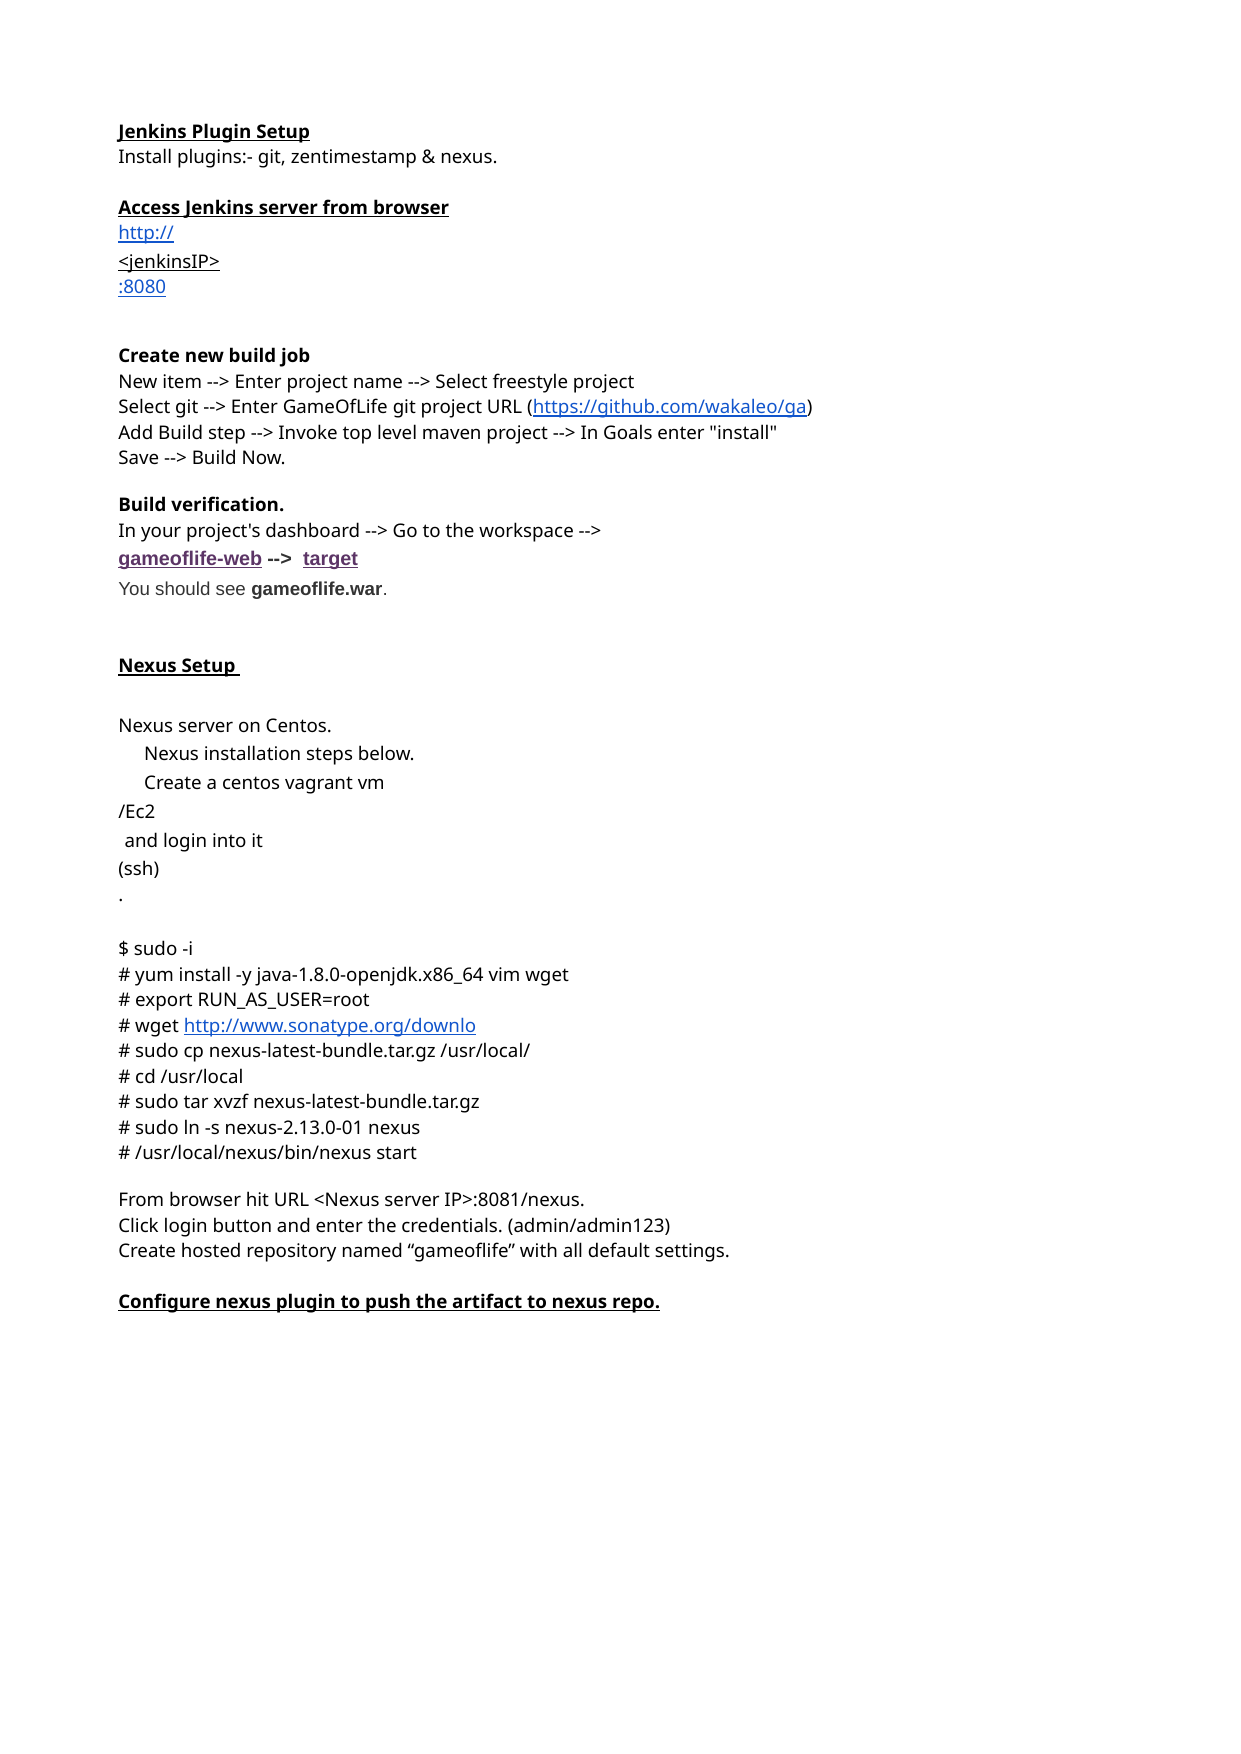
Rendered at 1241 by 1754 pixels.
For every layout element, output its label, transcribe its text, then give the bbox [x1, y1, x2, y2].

text Nexus server on Centos. [118, 712, 1122, 737]
text :8080 [118, 274, 1122, 299]
text # export RUN_AS_USER=root [118, 987, 1122, 1012]
text # yum install -y java-1.8.0-openjdk.x86_64 vim wget [118, 961, 1122, 987]
text ​Nexus Setup [118, 649, 1122, 678]
text and login into it [118, 824, 1122, 852]
text # cd /usr/local [118, 1063, 1122, 1089]
text Jenkins Plugin Setup [118, 118, 1122, 144]
text In your project's dashboard --> Go to the workspace --> [118, 517, 1122, 543]
text Create hosted repository named “gameoflife” with all default settings.​ [118, 1238, 1122, 1263]
text . [118, 881, 1122, 907]
text # wget http://www.sonatype.org/downlo [118, 1012, 1122, 1038]
text Install plugins:- git, zentimestamp & nexus.​ [118, 144, 1122, 169]
text # sudo cp nexus-latest-bundle.tar.gz /usr/local/ [118, 1038, 1122, 1063]
text New item --> Enter project name --> Select freestyle project [118, 368, 1122, 393]
text # sudo tar xvzf nexus-latest-bundle.tar.gz [118, 1089, 1122, 1114]
text  Create a centos vagrant vm [118, 766, 1122, 795]
text Select git --> Enter GameOfLife git project URL (https://github.com/wakaleo/ga) [118, 393, 1122, 419]
text # sudo ln -s nexus-2.13.0-01 nexus [118, 1114, 1122, 1140]
text You should see gameoflife.war. [118, 571, 1122, 599]
text Create new build job [118, 342, 1122, 368]
text Build verification. [118, 492, 1122, 517]
text ​<jenkinsIP>​ [118, 245, 1122, 274]
text Add Build step --> Invoke top level maven project --> In Goals enter "install" [118, 419, 1122, 444]
text ​ ​ [118, 907, 1122, 936]
text # /usr/local/nexus/bin/nexus start​ [118, 1140, 1122, 1165]
text gameoflife-web --> target [118, 543, 1122, 571]
text From browser hit URL <Nexus server IP>:8081/nexus. [118, 1187, 1122, 1212]
text ​​ [118, 1348, 1122, 1376]
text $ sudo -i [118, 936, 1122, 961]
text http:// [118, 219, 1122, 245]
text ​(ssh)​ [118, 852, 1122, 881]
text ​Configure nexus plugin to push the artifact to nexus repo.​ [118, 1285, 1122, 1314]
text Click login button and enter the credentials. (admin/admin123) [118, 1212, 1122, 1238]
text  Nexus installation steps below. [118, 737, 1122, 766]
text Save --> Build Now. [118, 444, 1122, 470]
text ​/Ec2​ [118, 795, 1122, 824]
text ​​Access Jenkins server from browser [118, 191, 1122, 219]
